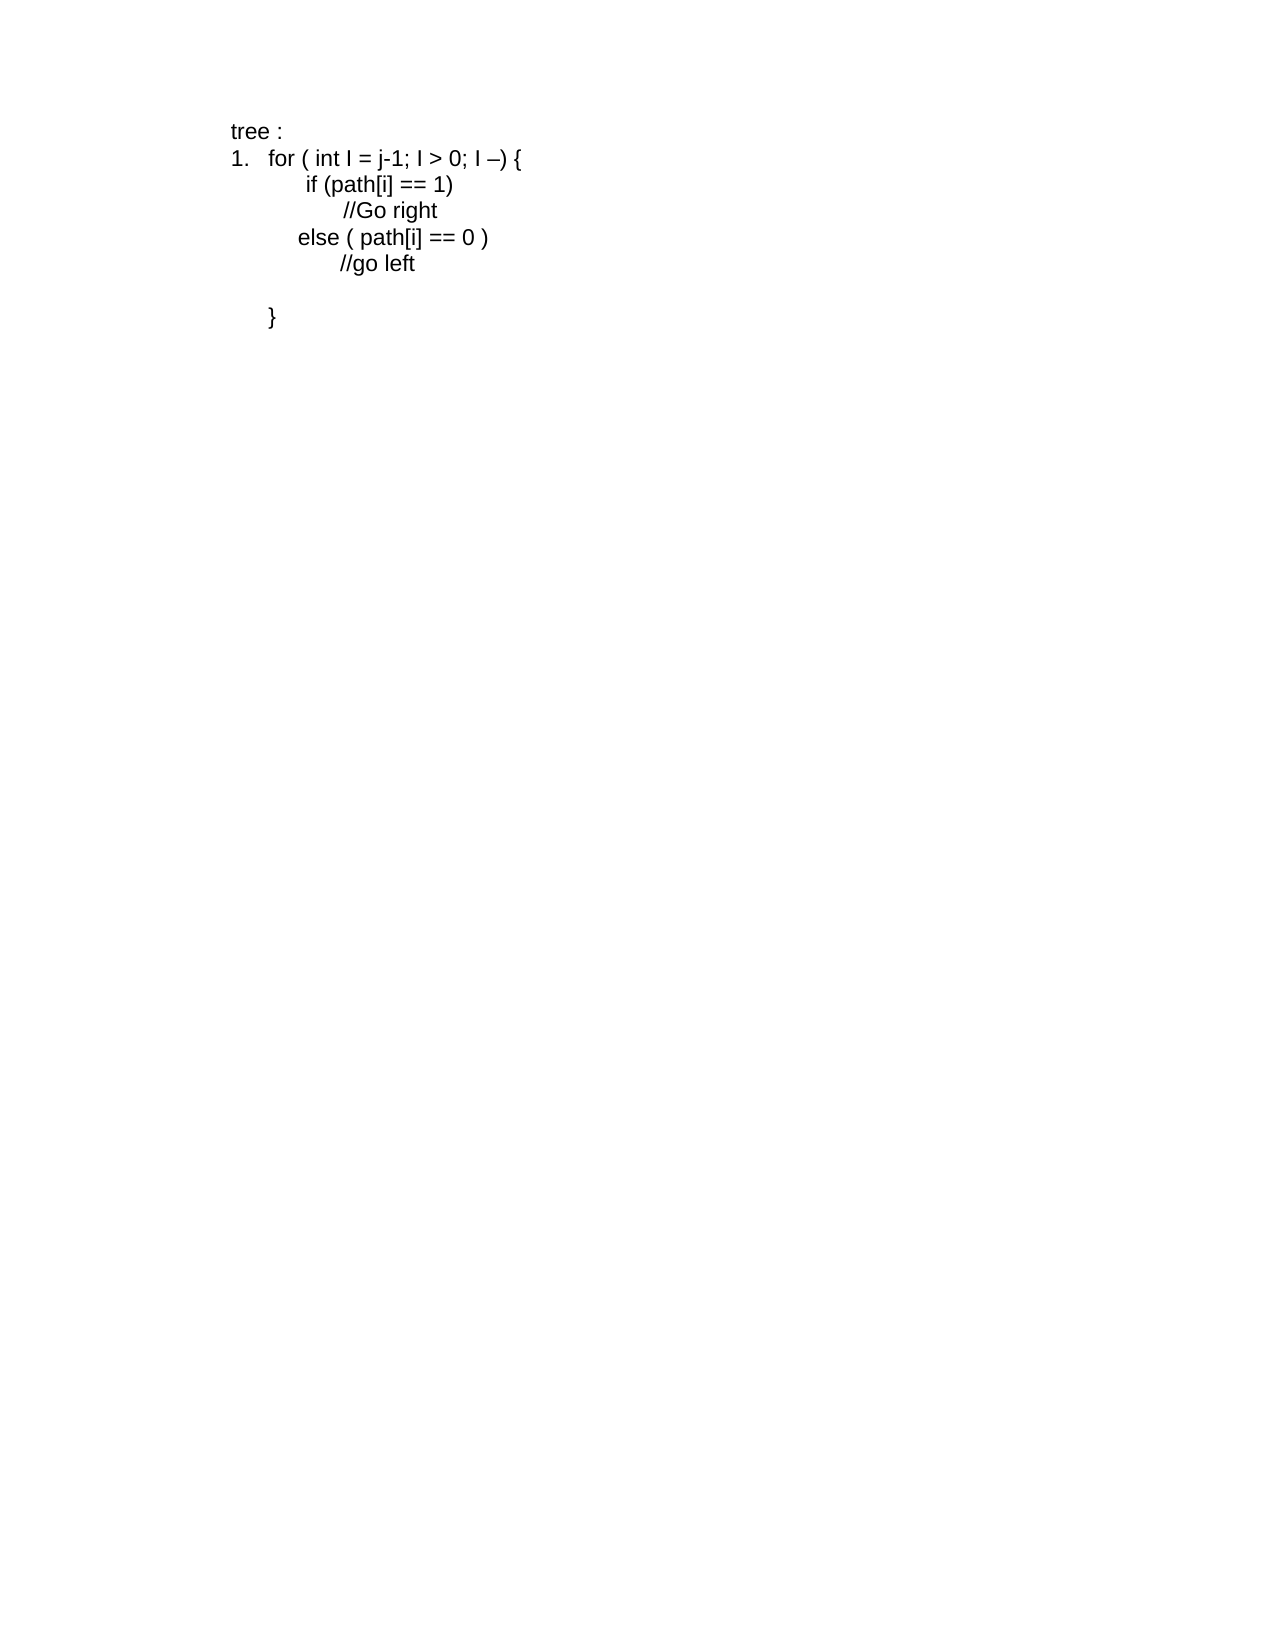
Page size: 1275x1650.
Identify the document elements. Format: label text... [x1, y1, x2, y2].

text else ( path[i] == 0 ) [118, 223, 1157, 250]
text //go left [118, 250, 1157, 276]
list for ( int I = j-1; I > 0; I –) { [231, 144, 1157, 171]
list tree : [193, 118, 1157, 144]
list } [231, 303, 1157, 329]
list //Go right [306, 197, 1157, 223]
list if (path[i] == 1) [268, 171, 1157, 197]
